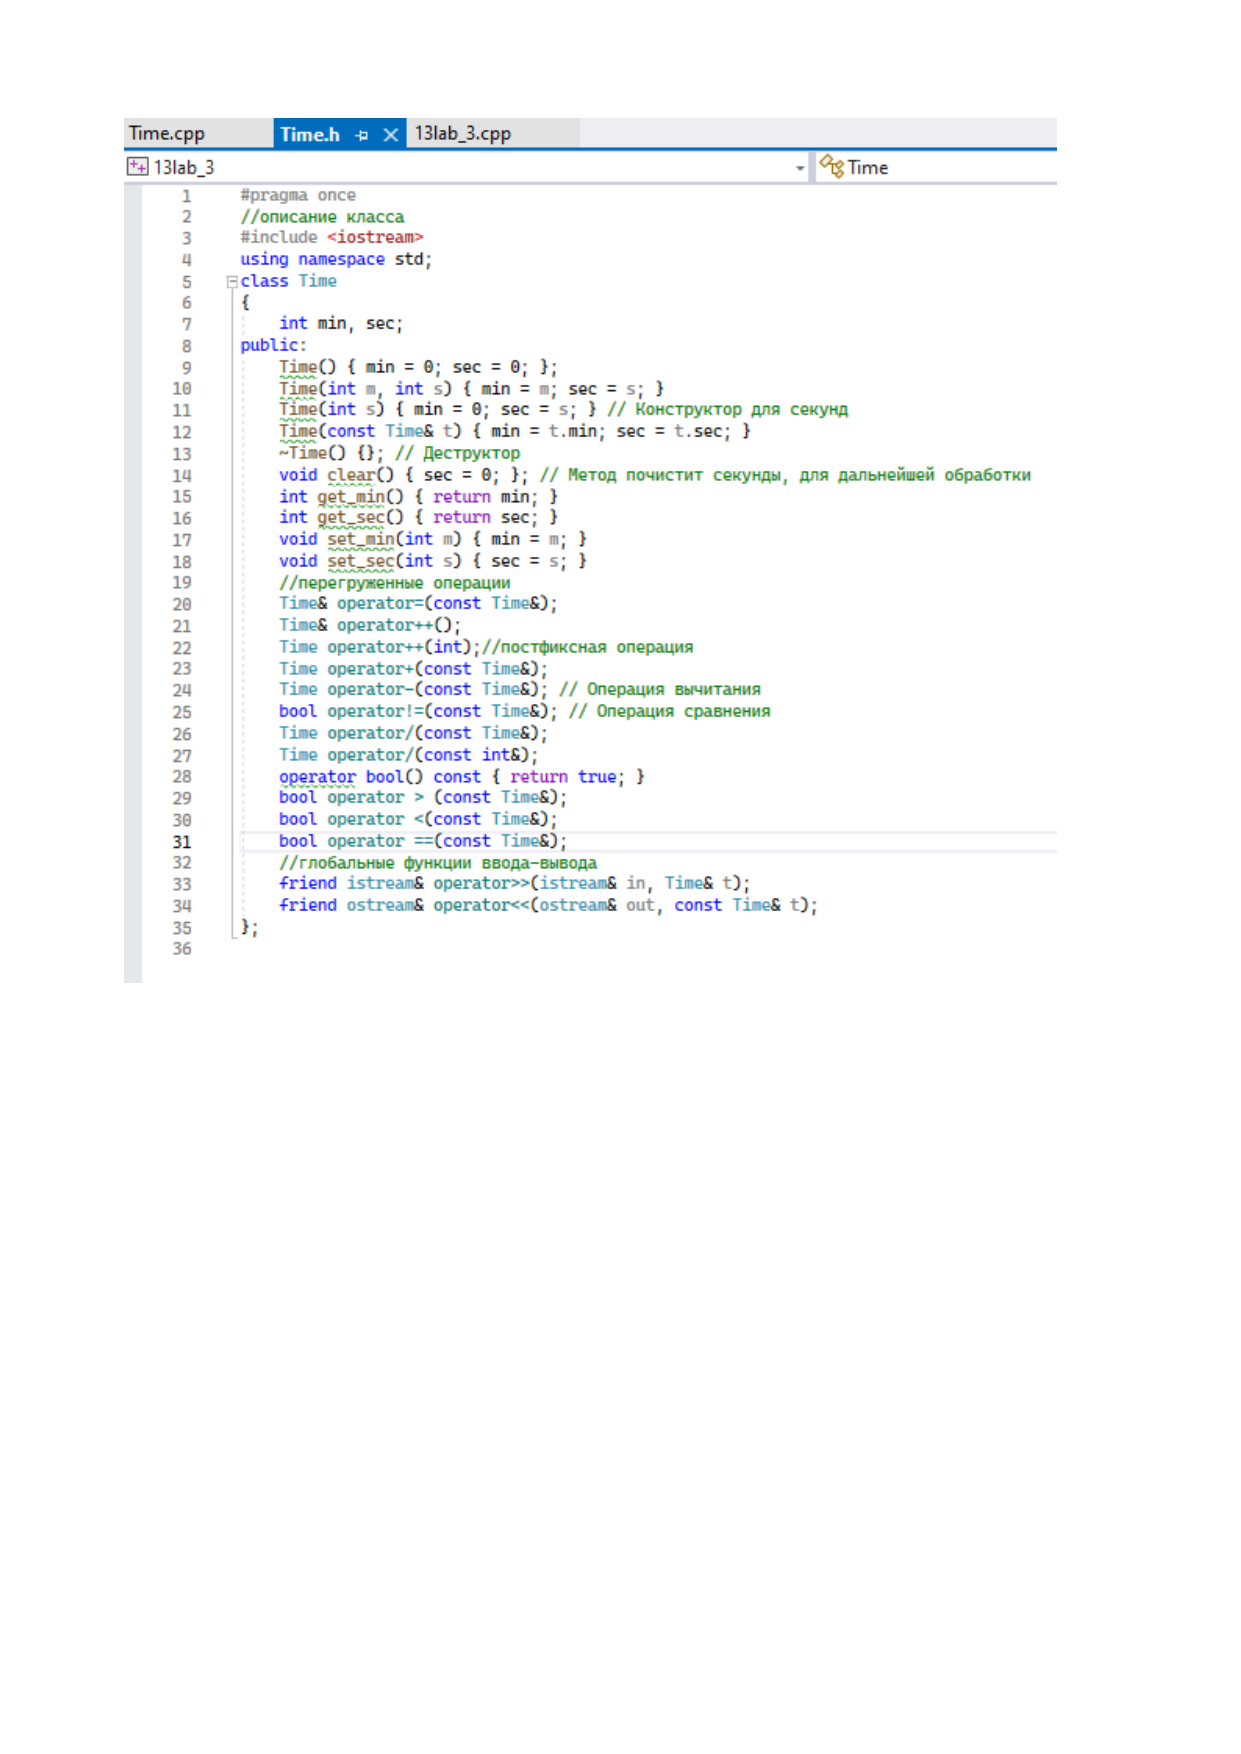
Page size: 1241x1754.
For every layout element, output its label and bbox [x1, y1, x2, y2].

picture [124, 118, 1057, 983]
